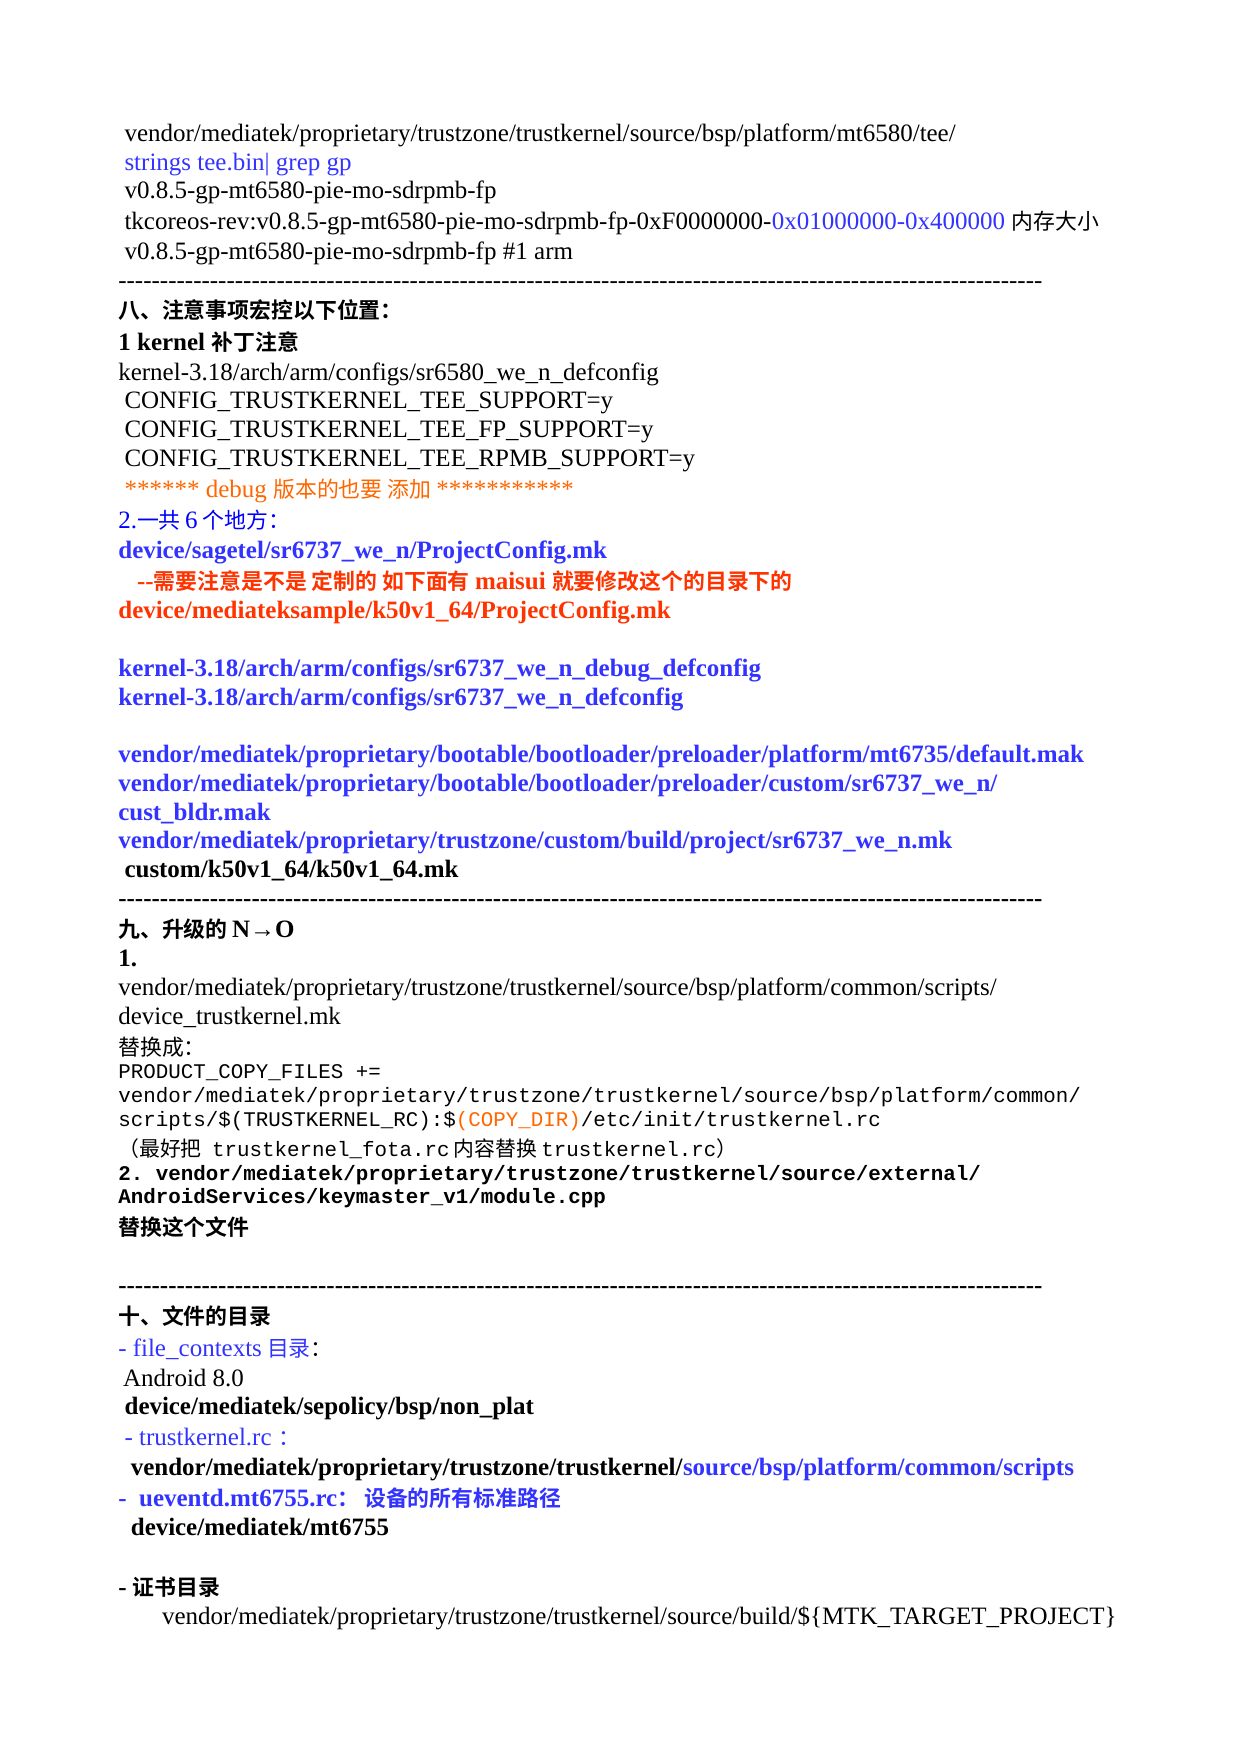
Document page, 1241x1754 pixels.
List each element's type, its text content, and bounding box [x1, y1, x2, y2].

text --------------------------------------------------------------------------------------------------------------- [118, 1271, 1122, 1299]
text --------------------------------------------------------------------------------------------------------------- [118, 265, 1122, 293]
text - ueventd.mt6755.rc： 设备的所有标准路径 [118, 1481, 1122, 1512]
text v0.8.5-gp-mt6580-pie-mo-sdrpmb-fp [118, 176, 1122, 204]
text CONFIG_TRUSTKERNEL_TEE_FP_SUPPORT=y [118, 414, 1122, 443]
text custom/k50v1_64/k50v1_64.mk [118, 854, 1122, 883]
text device/mediatek/mt6755 [118, 1512, 1122, 1541]
text 九、升级的N→O [118, 912, 1122, 943]
text --------------------------------------------------------------------------------------------------------------- [118, 883, 1122, 912]
text v0.8.5-gp-mt6580-pie-mo-sdrpmb-fp #1 arm [118, 236, 1122, 265]
text Android 8.0 [118, 1363, 1122, 1391]
text vendor/mediatek/proprietary/trustzone/trustkernel/source/bsp/platform/common/scripts/device_trustkernel.mk [118, 972, 1122, 1030]
text （最好把 trustkernel_fota.rc内容替换trustkernel.rc） [118, 1132, 1122, 1163]
text kernel-3.18/arch/arm/configs/sr6737_we_n_defconfig [118, 682, 1122, 711]
text vendor/mediatek/proprietary/bootable/bootloader/preloader/platform/mt6735/default.mak [118, 739, 1122, 768]
text strings tee.bin| grep gp [118, 147, 1122, 176]
text - trustkernel.rc ： [118, 1420, 1122, 1452]
text kernel-3.18/arch/arm/configs/sr6737_we_n_debug_defconfig [118, 653, 1122, 682]
text tkcoreos-rev:v0.8.5-gp-mt6580-pie-mo-sdrpmb-fp-0xF0000000-0x01000000-0x400000 内存大小 [118, 204, 1122, 236]
text ****** debug 版本的也要 添加 *********** [118, 472, 1122, 503]
text CONFIG_TRUSTKERNEL_TEE_SUPPORT=y [118, 386, 1122, 414]
text 2.一共6个地方： [118, 503, 1122, 535]
text vendor/mediatek/proprietary/trustzone/custom/build/project/sr6737_we_n.mk [118, 826, 1122, 854]
text kernel-3.18/arch/arm/configs/sr6580_we_n_defconfig [118, 357, 1122, 386]
text - file_contexts目录： [118, 1331, 1122, 1363]
text device/sagetel/sr6737_we_n/ProjectConfig.mk [118, 535, 1122, 564]
text 替换成： [118, 1030, 1122, 1061]
text vendor/mediatek/proprietary/trustzone/trustkernel/source/bsp/platform/common/scripts [118, 1452, 1122, 1481]
text 八、注意事项宏控以下位置： 1 kernel 补丁注意 [118, 293, 1122, 357]
text 2. vendor/mediatek/proprietary/trustzone/trustkernel/source/external/AndroidServices/keymaster_v1/module.cpp [118, 1163, 1122, 1210]
text vendor/mediatek/proprietary/trustzone/trustkernel/source/build/${MTK_TARGET_PROJECT} [118, 1601, 1122, 1630]
text device/mediatek/sepolicy/bsp/non_plat [118, 1391, 1122, 1420]
text 十、文件的目录 [118, 1299, 1122, 1331]
text --需要注意是不是 定制的 如下面有 maisui 就要修改这个的目录下的 [118, 564, 1122, 596]
text - 证书目录 [118, 1570, 1122, 1601]
text 1. [118, 943, 1122, 972]
text device/mediateksample/k50v1_64/ProjectConfig.mk [118, 596, 1122, 624]
text vendor/mediatek/proprietary/bootable/bootloader/preloader/custom/sr6737_we_n/cust_bldr.mak [118, 768, 1122, 826]
text 替换这个文件 [118, 1210, 1122, 1242]
text CONFIG_TRUSTKERNEL_TEE_RPMB_SUPPORT=y [118, 443, 1122, 472]
text vendor/mediatek/proprietary/trustzone/trustkernel/source/bsp/platform/mt6580/tee/ [118, 118, 1122, 147]
text PRODUCT_COPY_FILES += vendor/mediatek/proprietary/trustzone/trustkernel/source/bsp/platform/common/scripts/$(TRUSTKERNEL_RC):$(COPY_DIR)/etc/init/trustkernel.rc [118, 1061, 1122, 1132]
